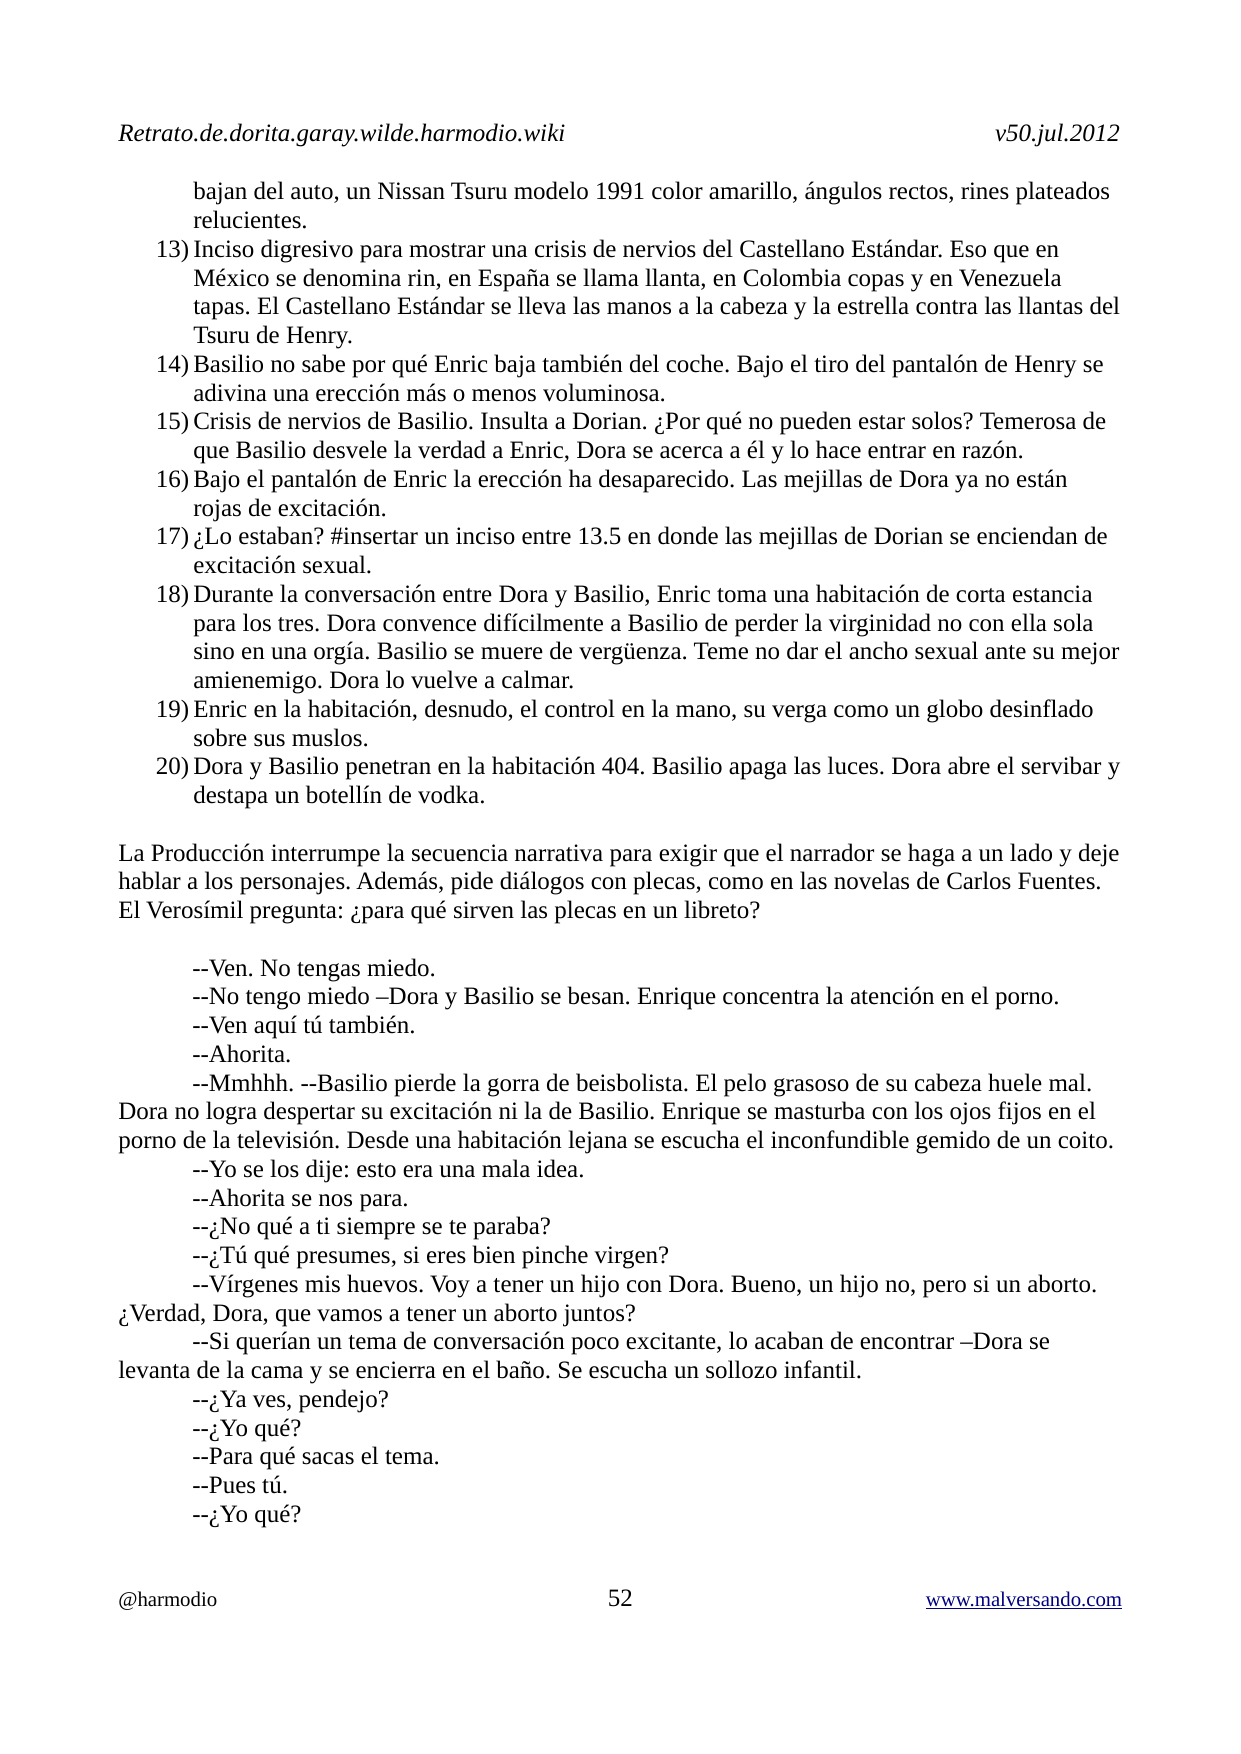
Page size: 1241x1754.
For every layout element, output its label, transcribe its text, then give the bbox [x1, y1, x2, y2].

text --Vírgenes mis huevos. Voy a tener un hijo con Dora. Bueno, un hijo no, pero si un aborto. ¿Verdad, Dora, que vamos a tener un aborto juntos? [118, 1269, 1122, 1326]
text --Ven aquí tú también. [118, 1010, 1122, 1039]
list Dora y Basilio penetran en la habitación 404. Basilio apaga las luces. Dora abre el servibar y destapa un botellín de vodka. [156, 751, 1122, 809]
text --Mmhhh. --Basilio pierde la gorra de beisbolista. El pelo grasoso de su cabeza huele mal. Dora no logra despertar su excitación ni la de Basilio. Enrique se masturba con los ojos fijos en el porno de la televisión. Desde una habitación lejana se escucha el inconfundible gemido de un coito. [118, 1068, 1122, 1154]
text --¿No qué a ti siempre se te paraba? [118, 1211, 1122, 1240]
text --¿Ya ves, pendejo? [118, 1384, 1122, 1413]
list Basilio no sabe por qué Enric baja también del coche. Bajo el tiro del pantalón de Henry se adivina una erección más o menos voluminosa. [156, 349, 1122, 406]
text --¿Yo qué? [118, 1413, 1122, 1441]
list bajan del auto, un Nissan Tsuru modelo 1991 color amarillo, ángulos rectos, rines plateados relucientes. [156, 176, 1122, 234]
text --Yo se los dije: esto era una mala idea. [118, 1154, 1122, 1183]
text --Para qué sacas el tema. [118, 1441, 1122, 1470]
text --Si querían un tema de conversación poco excitante, lo acaban de encontrar –Dora se levanta de la cama y se encierra en el baño. Se escucha un sollozo infantil. [118, 1326, 1122, 1384]
text --Ahorita se nos para. [118, 1183, 1122, 1211]
text La Producción interrumpe la secuencia narrativa para exigir que el narrador se haga a un lado y deje hablar a los personajes. Además, pide diálogos con plecas, como en las novelas de Carlos Fuentes. El Verosímil pregunta: ¿para qué sirven las plecas en un libreto? [118, 838, 1122, 924]
text --Ahorita. [118, 1039, 1122, 1068]
text --Ven. No tengas miedo. [118, 953, 1122, 981]
list Durante la conversación entre Dora y Basilio, Enric toma una habitación de corta estancia para los tres. Dora convence difícilmente a Basilio de perder la virginidad no con ella sola sino en una orgía. Basilio se muere de vergüenza. Teme no dar el ancho sexual ante su mejor amienemigo. Dora lo vuelve a calmar. [156, 579, 1122, 694]
list Crisis de nervios de Basilio. Insulta a Dorian. ¿Por qué no pueden estar solos? Temerosa de que Basilio desvele la verdad a Enric, Dora se acerca a él y lo hace entrar en razón. [156, 406, 1122, 464]
list ¿Lo estaban? #insertar un inciso entre 13.5 en donde las mejillas de Dorian se enciendan de excitación sexual. [156, 521, 1122, 579]
list Enric en la habitación, desnudo, el control en la mano, su verga como un globo desinflado sobre sus muslos. [156, 694, 1122, 751]
text --No tengo miedo –Dora y Basilio se besan. Enrique concentra la atención en el porno. [118, 981, 1122, 1010]
text --Pues tú. [118, 1470, 1122, 1499]
list Inciso digresivo para mostrar una crisis de nervios del Castellano Estándar. Eso que en México se denomina rin, en España se llama llanta, en Colombia copas y en Venezuela tapas. El Castellano Estándar se lleva las manos a la cabeza y la estrella contra las llantas del Tsuru de Henry. [156, 234, 1122, 349]
text --¿Yo qué? [118, 1499, 1122, 1528]
text --¿Tú qué presumes, si eres bien pinche virgen? [118, 1240, 1122, 1269]
list Bajo el pantalón de Enric la erección ha desaparecido. Las mejillas de Dora ya no están rojas de excitación. [156, 464, 1122, 521]
